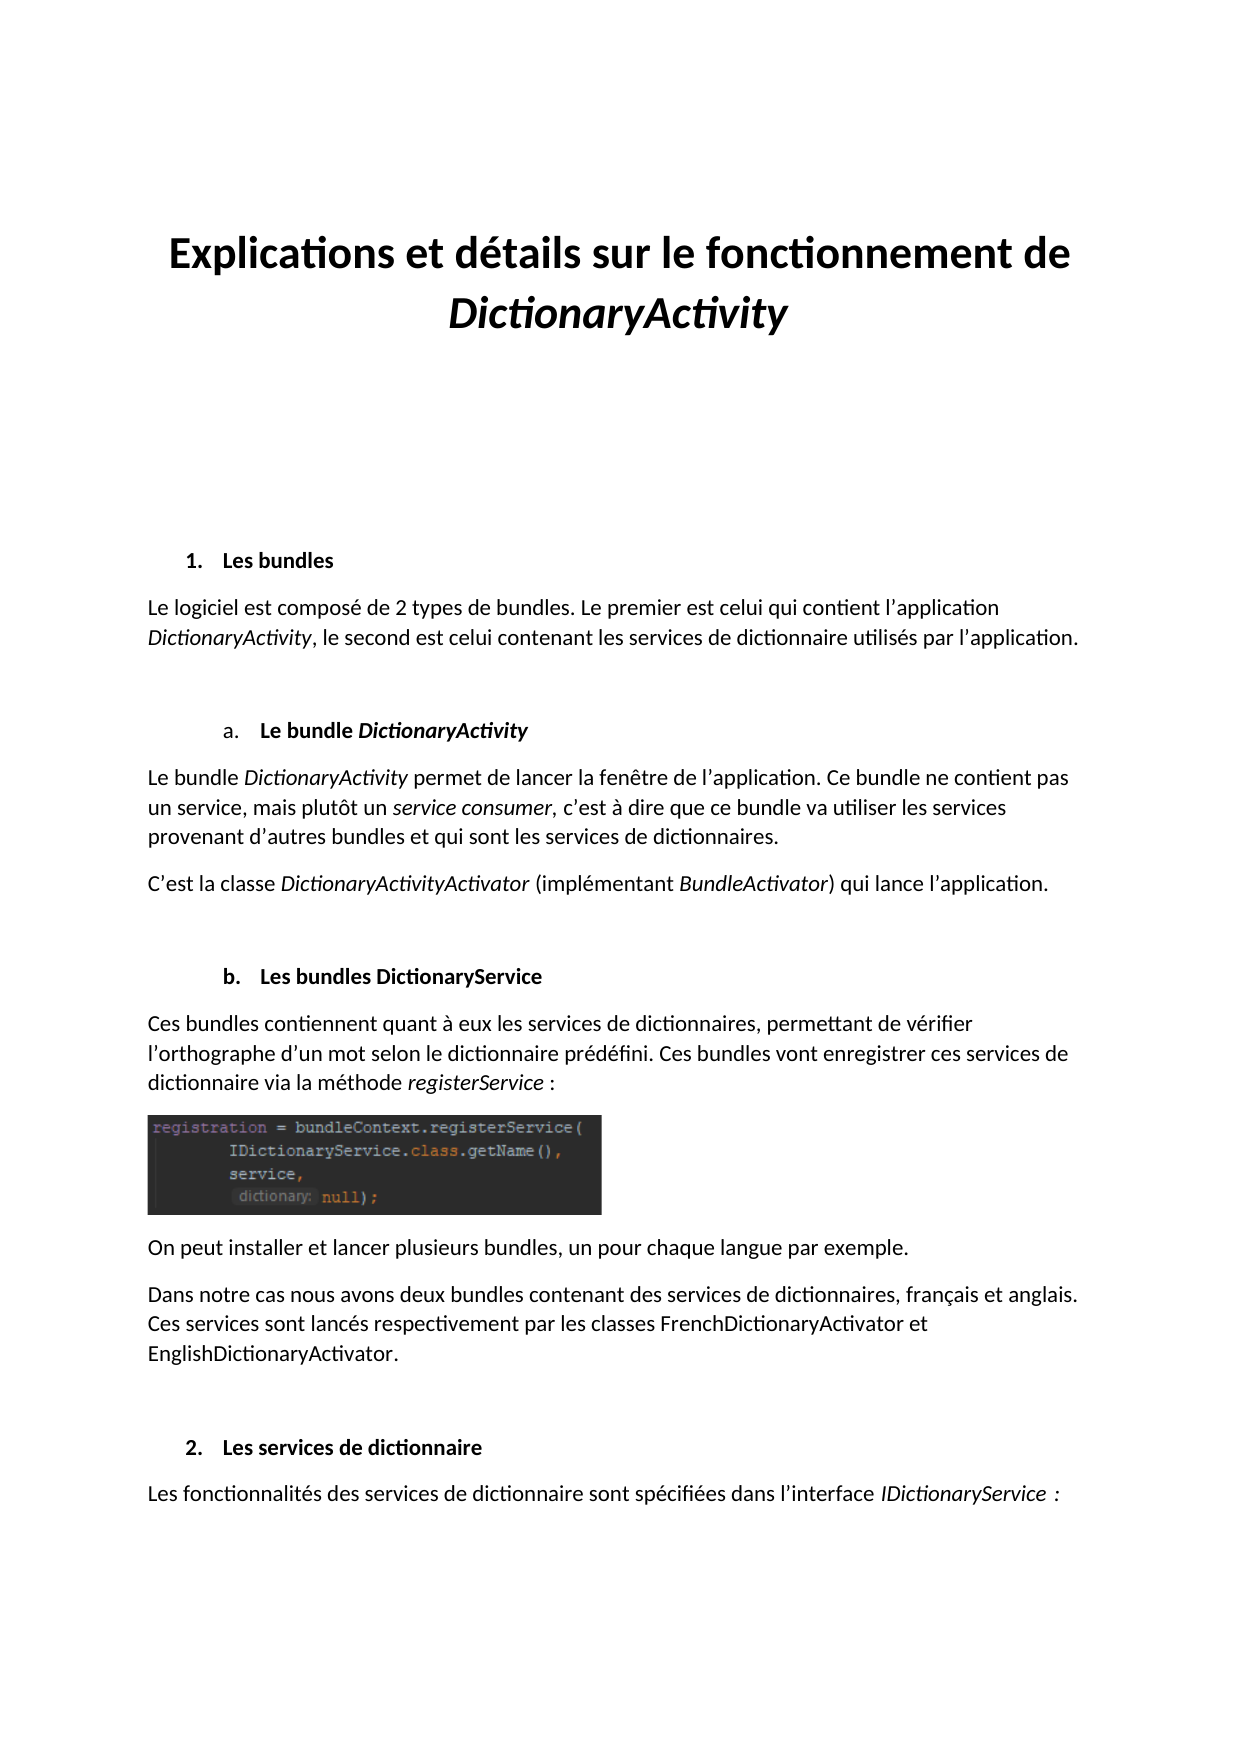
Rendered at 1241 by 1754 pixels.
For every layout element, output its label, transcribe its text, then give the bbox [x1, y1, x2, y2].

list Le bundle DictionaryActivity [223, 716, 1093, 744]
text Explications et détails sur le fonctionnement de DictionaryActivity [148, 224, 1093, 340]
text Dans notre cas nous avons deux bundles contenant des services de dictionnaires, français et anglais. Ces services sont lancés respectivement par les classes FrenchDictionaryActivator et EnglishDictionaryActivator. [148, 1280, 1093, 1367]
text C’est la classe DictionaryActivityActivator (implémentant BundleActivator) qui lance l’application. [148, 869, 1093, 897]
list Les bundles [185, 547, 1093, 574]
text Ces bundles contiennent quant à eux les services de dictionnaires, permettant de vérifier l’orthographe d’un mot selon le dictionnaire prédéfini. Ces bundles vont enregistrer ces services de dictionnaire via la méthode registerService : [148, 1009, 1093, 1097]
text Le logiciel est composé de 2 types de bundles. Le premier est celui qui contient l’application DictionaryActivity, le second est celui contenant les services de dictionnaire utilisés par l’application. [148, 593, 1093, 651]
text Le bundle DictionaryActivity permet de lancer la fenêtre de l’application. Ce bundle ne contient pas un service, mais plutôt un service consumer, c’est à dire que ce bundle va utiliser les services provenant d’autres bundles et qui sont les services de dictionnaires. [148, 763, 1093, 851]
list Les bundles DictionaryService [223, 962, 1093, 990]
list Les services de dictionnaire [185, 1433, 1093, 1461]
text On peut installer et lancer plusieurs bundles, un pour chaque langue par exemple. [148, 1233, 1093, 1261]
text Les fonctionnalités des services de dictionnaire sont spécifiées dans l’interface IDictionaryService : [148, 1479, 1093, 1507]
